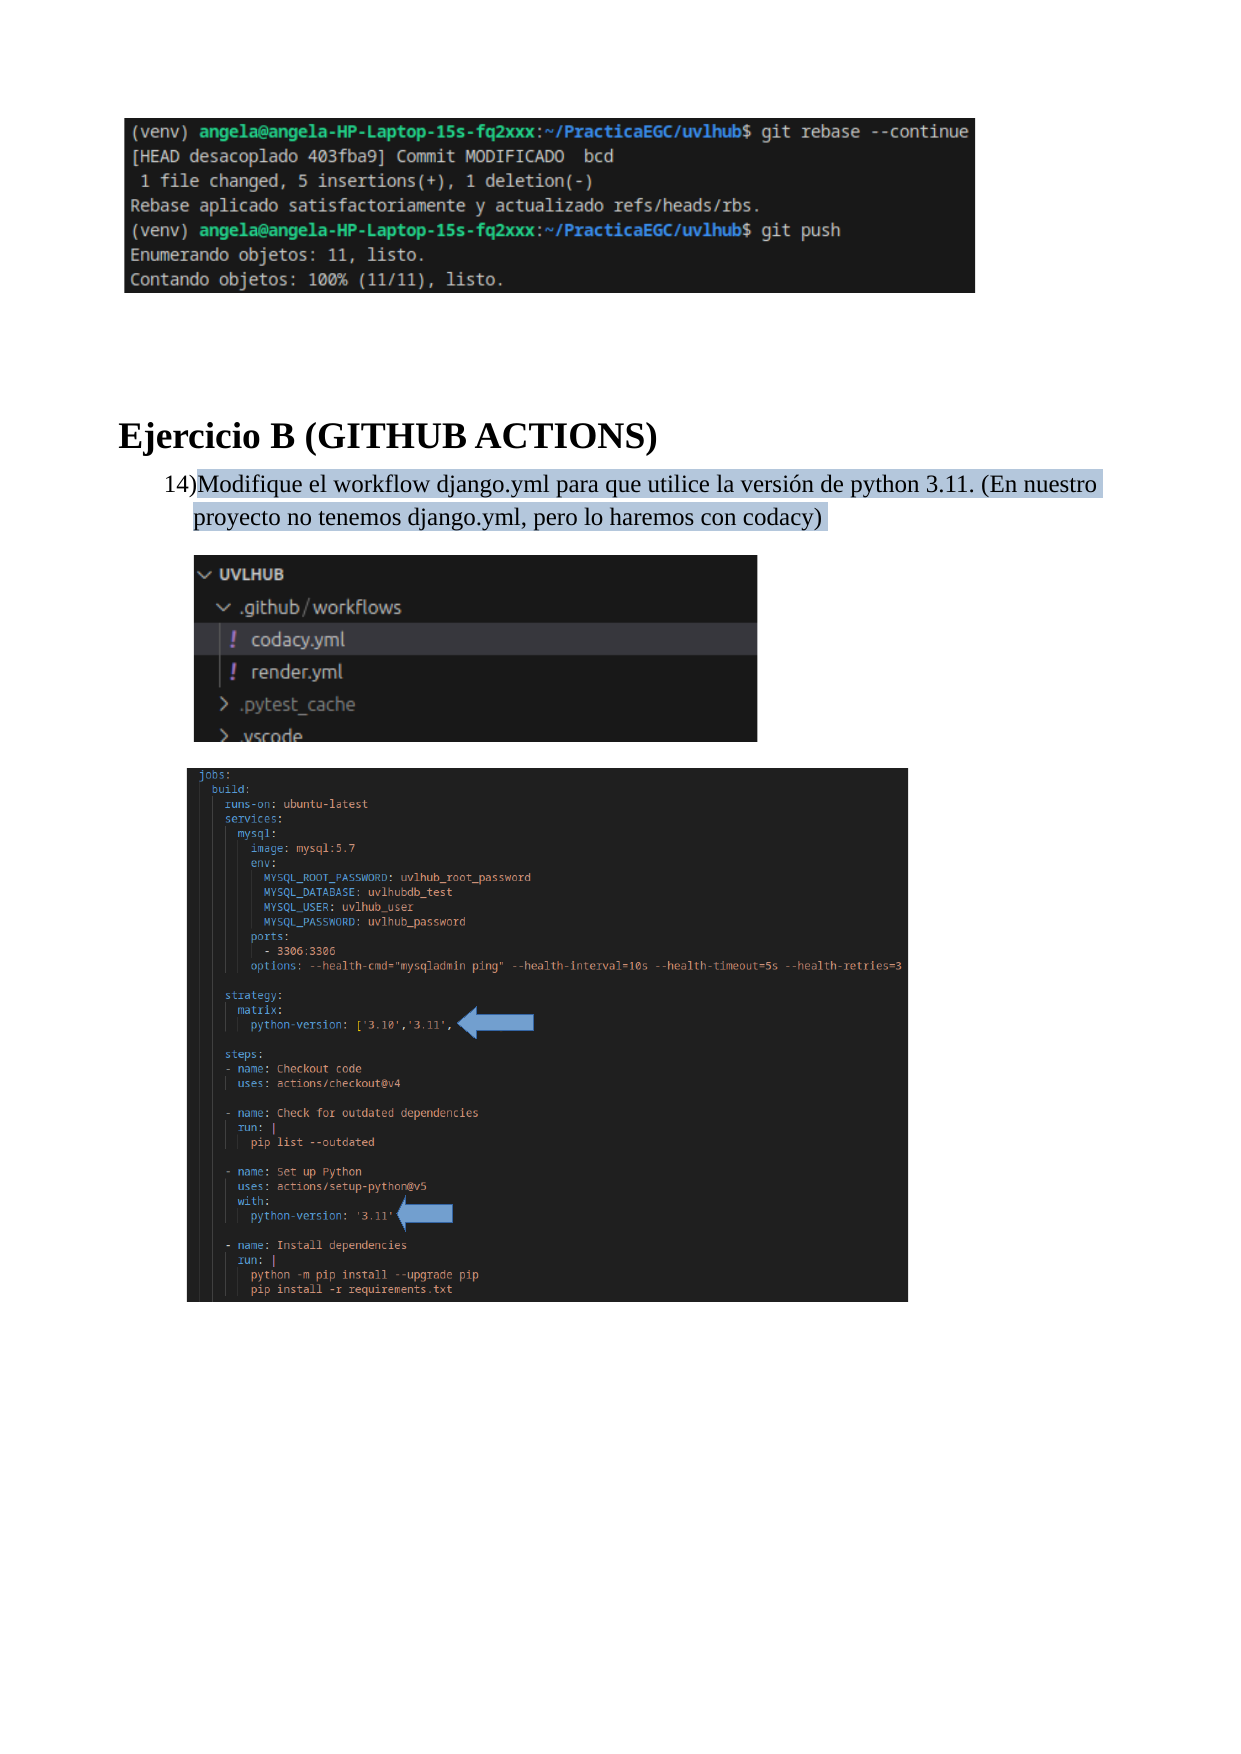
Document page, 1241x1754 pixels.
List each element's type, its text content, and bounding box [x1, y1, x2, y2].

picture [186, 768, 909, 1302]
picture [124, 118, 976, 293]
picture [193, 555, 758, 742]
list Modifique el workflow django.yml para que utilice la versión de python 3.11. (En nuestro proyecto no tenemos django.yml, pero lo haremos con codacy) [164, 469, 1122, 531]
subtitle Ejercicio B (GITHUB ACTIONS) [118, 413, 1122, 456]
